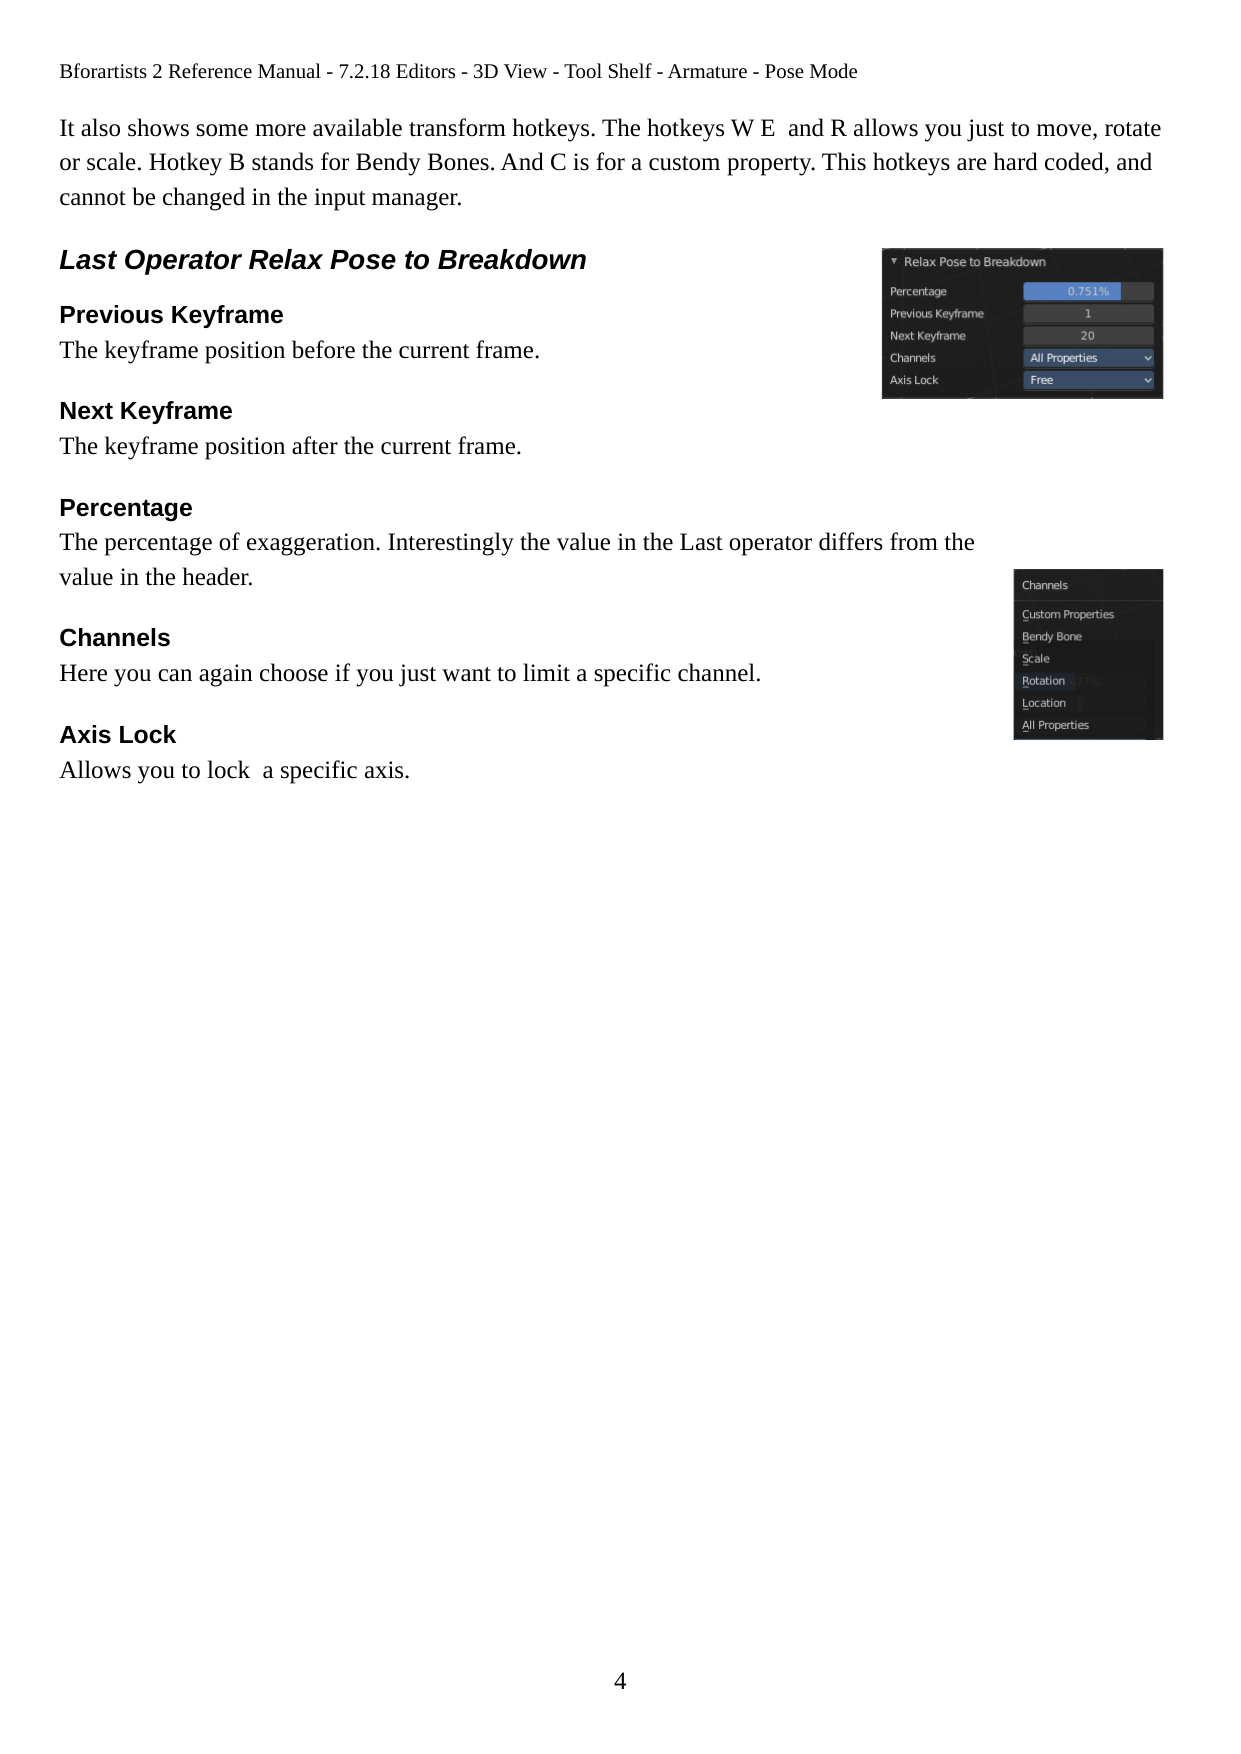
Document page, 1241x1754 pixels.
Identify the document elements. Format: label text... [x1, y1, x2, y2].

subtitle Percentage [59, 493, 1181, 521]
picture [1013, 569, 1164, 740]
subtitle Previous Keyframe [59, 300, 881, 328]
subtitle Last Operator Relax Pose to Breakdown [59, 243, 1181, 275]
text Here you can again choose if you just want to limit a specific channel. [59, 658, 1013, 687]
subtitle [1164, 623, 1181, 652]
text The keyframe position after the current frame. [59, 431, 1181, 460]
text The keyframe position before the current frame. [59, 335, 881, 363]
text The percentage of exaggeration. Interestingly the value in the Last operator differs from the value in the header. [59, 527, 1181, 591]
subtitle Axis Lock [59, 720, 1181, 748]
text Allows you to lock a specific axis. [59, 755, 1181, 783]
subtitle Channels [59, 623, 1013, 652]
subtitle Next Keyframe [59, 396, 1181, 425]
picture [881, 248, 1164, 399]
text It also shows some more available transform hotkeys. The hotkeys W E and R allows you just to move, rotate or scale. Hotkey B stands for Bendy Bones. And C is for a custom property. This hotkeys are hard coded, and cannot be changed in the input manager. [59, 113, 1181, 210]
subtitle [1164, 300, 1181, 328]
